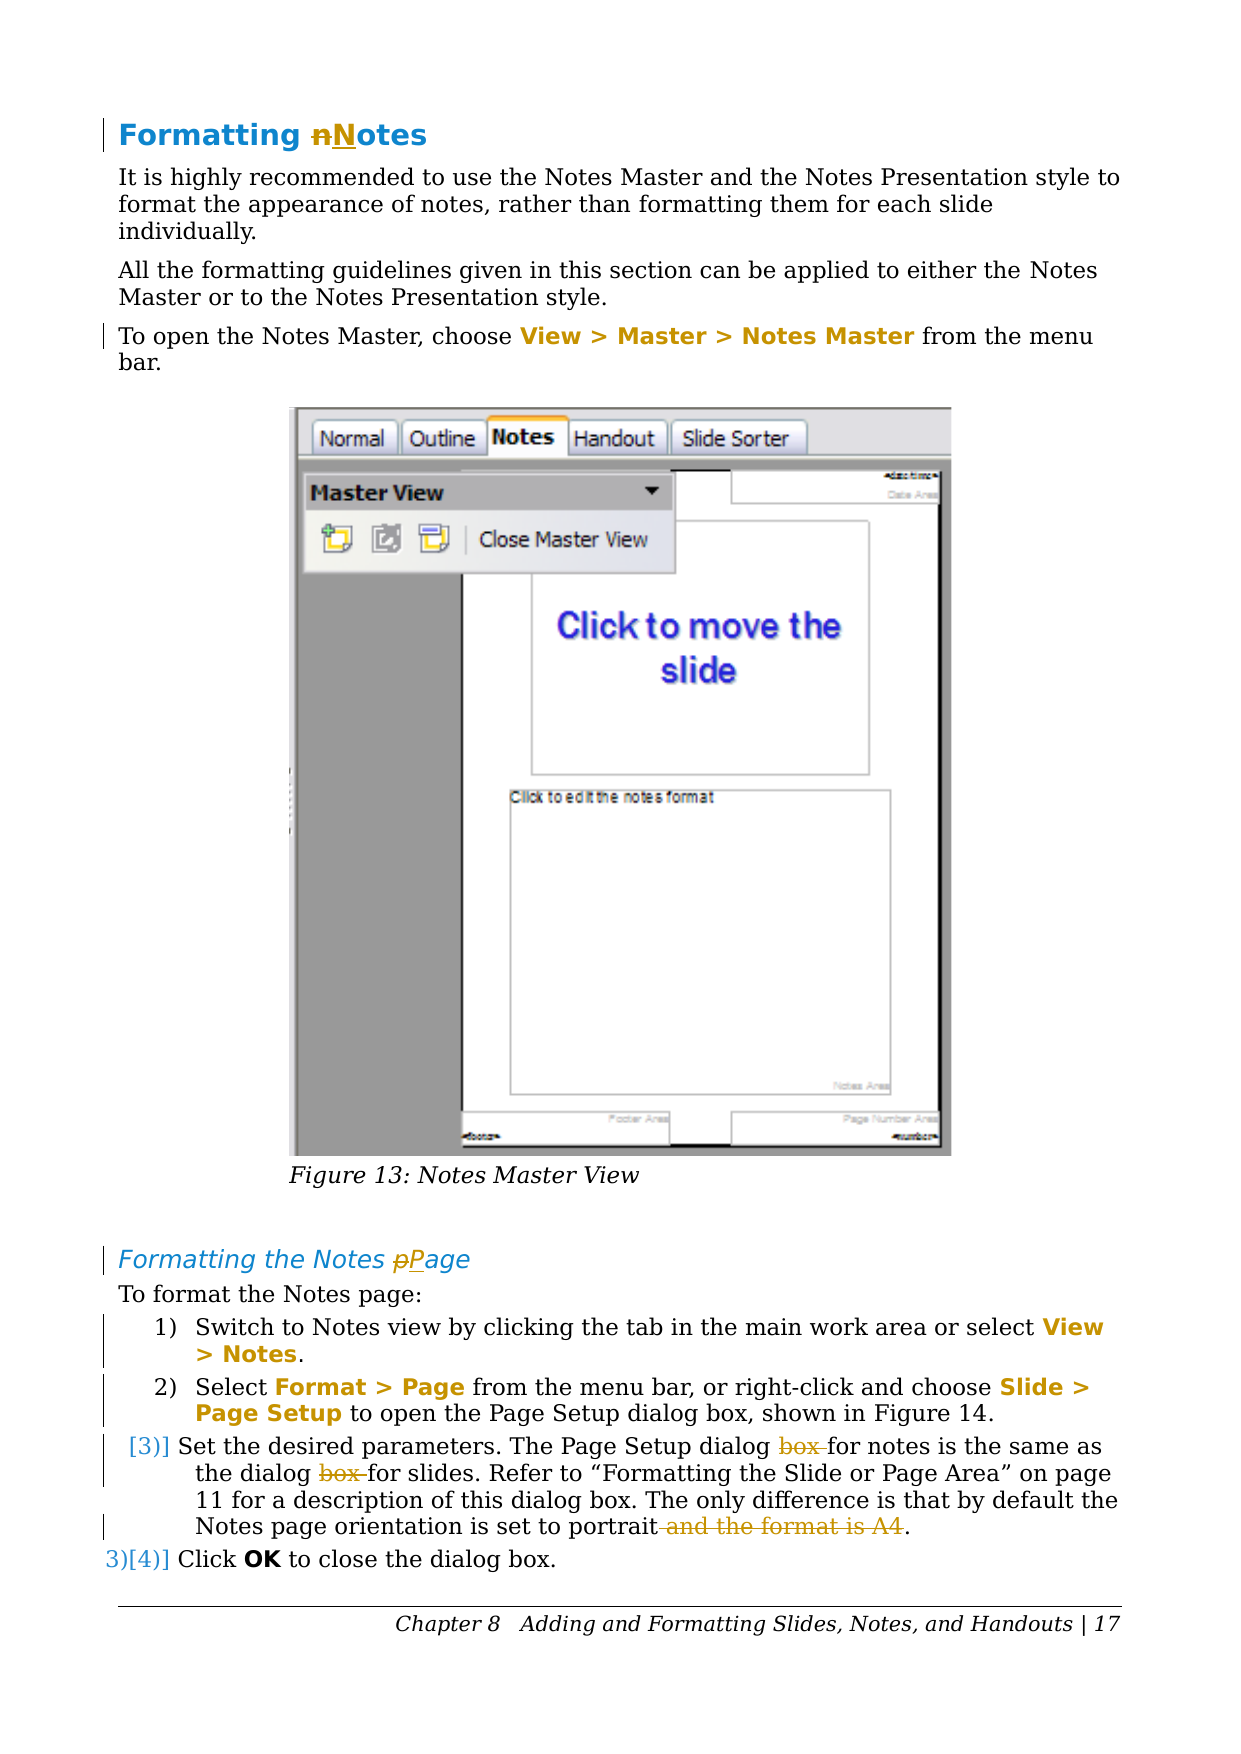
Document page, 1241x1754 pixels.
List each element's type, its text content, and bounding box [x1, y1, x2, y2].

subtitle Formatting the Notes Page [118, 1246, 1122, 1275]
list Set the desired parameters. The Page Setup dialog for notes is the same as the dialog for slides. Refer to “Formatting the sSlide or pPage aArea” on page 11 for a description of this dialog box. The only difference is that by default the Notes page orientation is set to portrait. [177, 1433, 1122, 1540]
list Click OK to close the dialog box. [177, 1546, 1122, 1573]
text It is highly recommended to use the Notes Master and the Notes Presentation style to format the appearance of notes, rather than formatting them for each slide individually. [118, 164, 1122, 244]
list Select Format > Page from the menu bar, or right-click and choose Slide > Page Setup to open the Page Setup dialog box, shown in Figure 14. [177, 1374, 1122, 1427]
text All the formatting guidelines given in this section can be applied to either the Notes Master or to the Notes Presentation style. [118, 257, 1122, 310]
list Switch to Notes view by clicking the tab in the main work area or select View > Notes. [177, 1314, 1122, 1368]
list To format the Notes page: [118, 1281, 1122, 1308]
text Figure 13: Notes Master View [289, 1162, 951, 1189]
text To open the Notes Master, choose View > Master > Notes Master from the menu bar. [118, 323, 1122, 376]
picture [289, 407, 952, 1156]
subtitle Formatting Notes [118, 118, 1122, 152]
